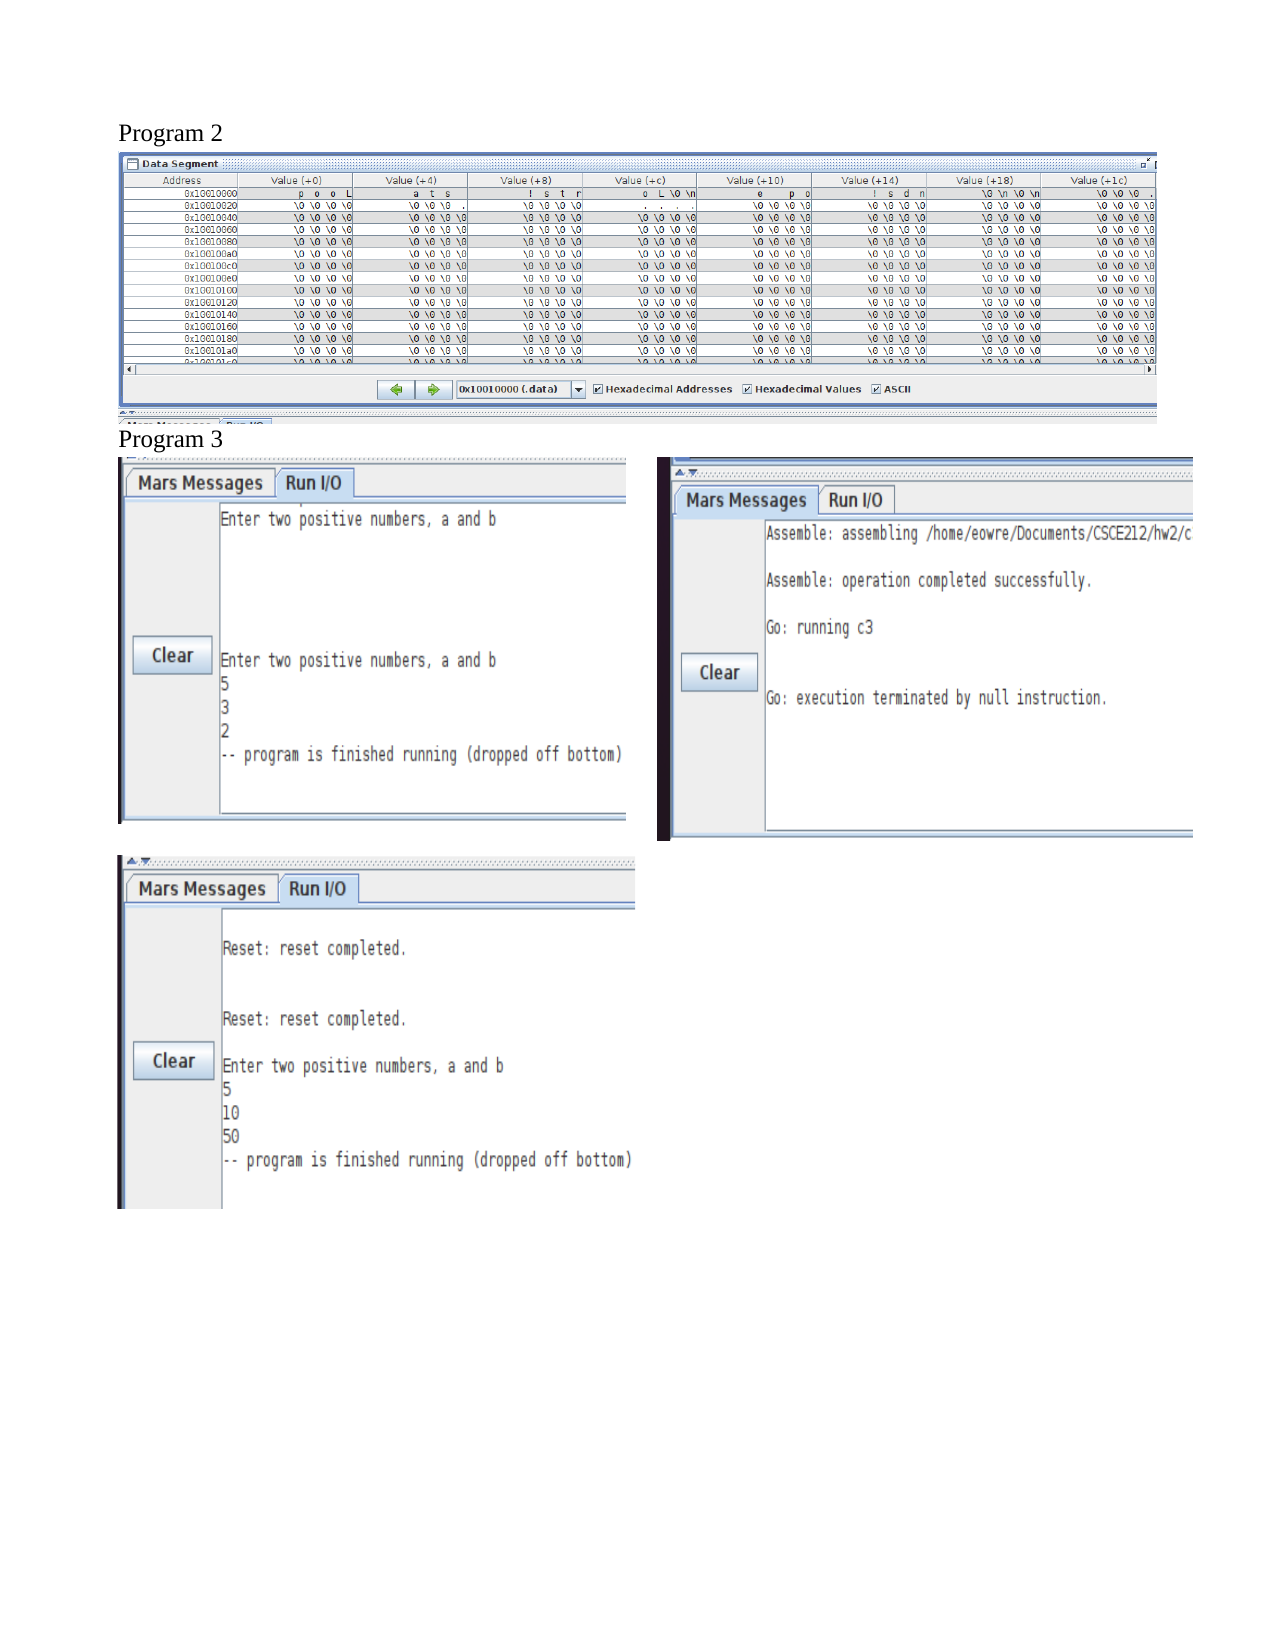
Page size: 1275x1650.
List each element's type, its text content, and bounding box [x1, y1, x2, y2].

text [118, 147, 1157, 151]
picture [117, 855, 636, 1209]
picture [118, 457, 626, 824]
picture [657, 457, 1193, 841]
picture [118, 151, 1157, 424]
text Program 3 [118, 424, 1157, 453]
text Program 2 [118, 118, 1157, 147]
